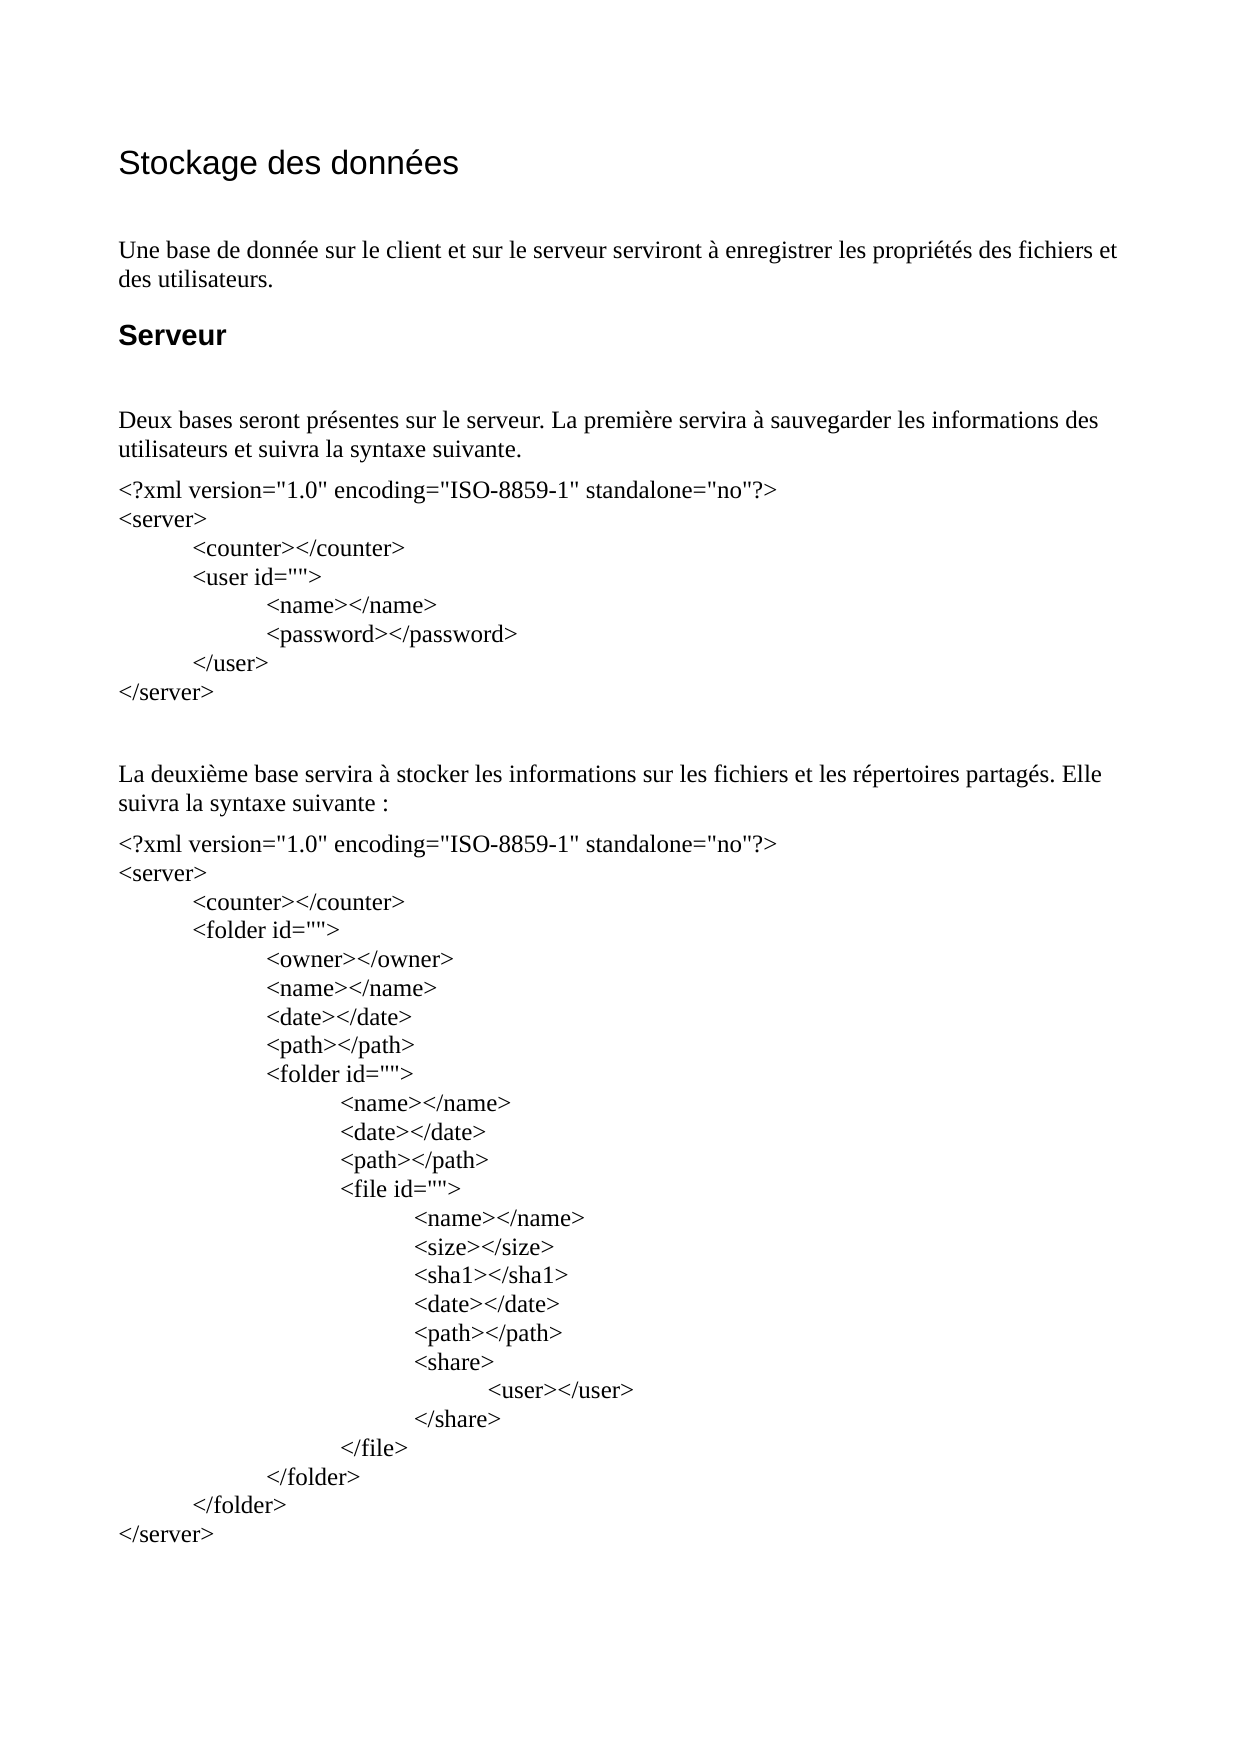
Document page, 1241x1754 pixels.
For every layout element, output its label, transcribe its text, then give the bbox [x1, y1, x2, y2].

text La deuxième base servira à stocker les informations sur les fichiers et les répertoires partagés. Elle suivra la syntaxe suivante : [118, 759, 1122, 817]
text <?xml version="1.0" encoding="ISO-8859-1" standalone="no"?> <server> <counter></counter> <folder id=""> <owner></owner> <name></name> <date></date> <path></path> <folder id=""> <name></name> <date></date> <path></path> <file id=""> <name></name> <size></size> <sha1></sha1> <date></date> <path></path> <share> <user></user> </share> </file> </folder> </folder> </server> [118, 829, 1122, 1548]
subtitle Une base de donnée sur le client et sur le serveur serviront à enregistrer les propriétés des fichiers et des utilisateurs. [118, 236, 1122, 293]
subtitle Serveur [118, 318, 1122, 352]
subtitle Stockage des données [118, 143, 1122, 182]
text Deux bases seront présentes sur le serveur. La première servira à sauvegarder les informations des utilisateurs et suivra la syntaxe suivante. [118, 405, 1122, 463]
text <?xml version="1.0" encoding="ISO-8859-1" standalone="no"?> <server> <counter></counter> <user id=""> <name></name> <password></password> </user> </server> [118, 475, 1122, 705]
